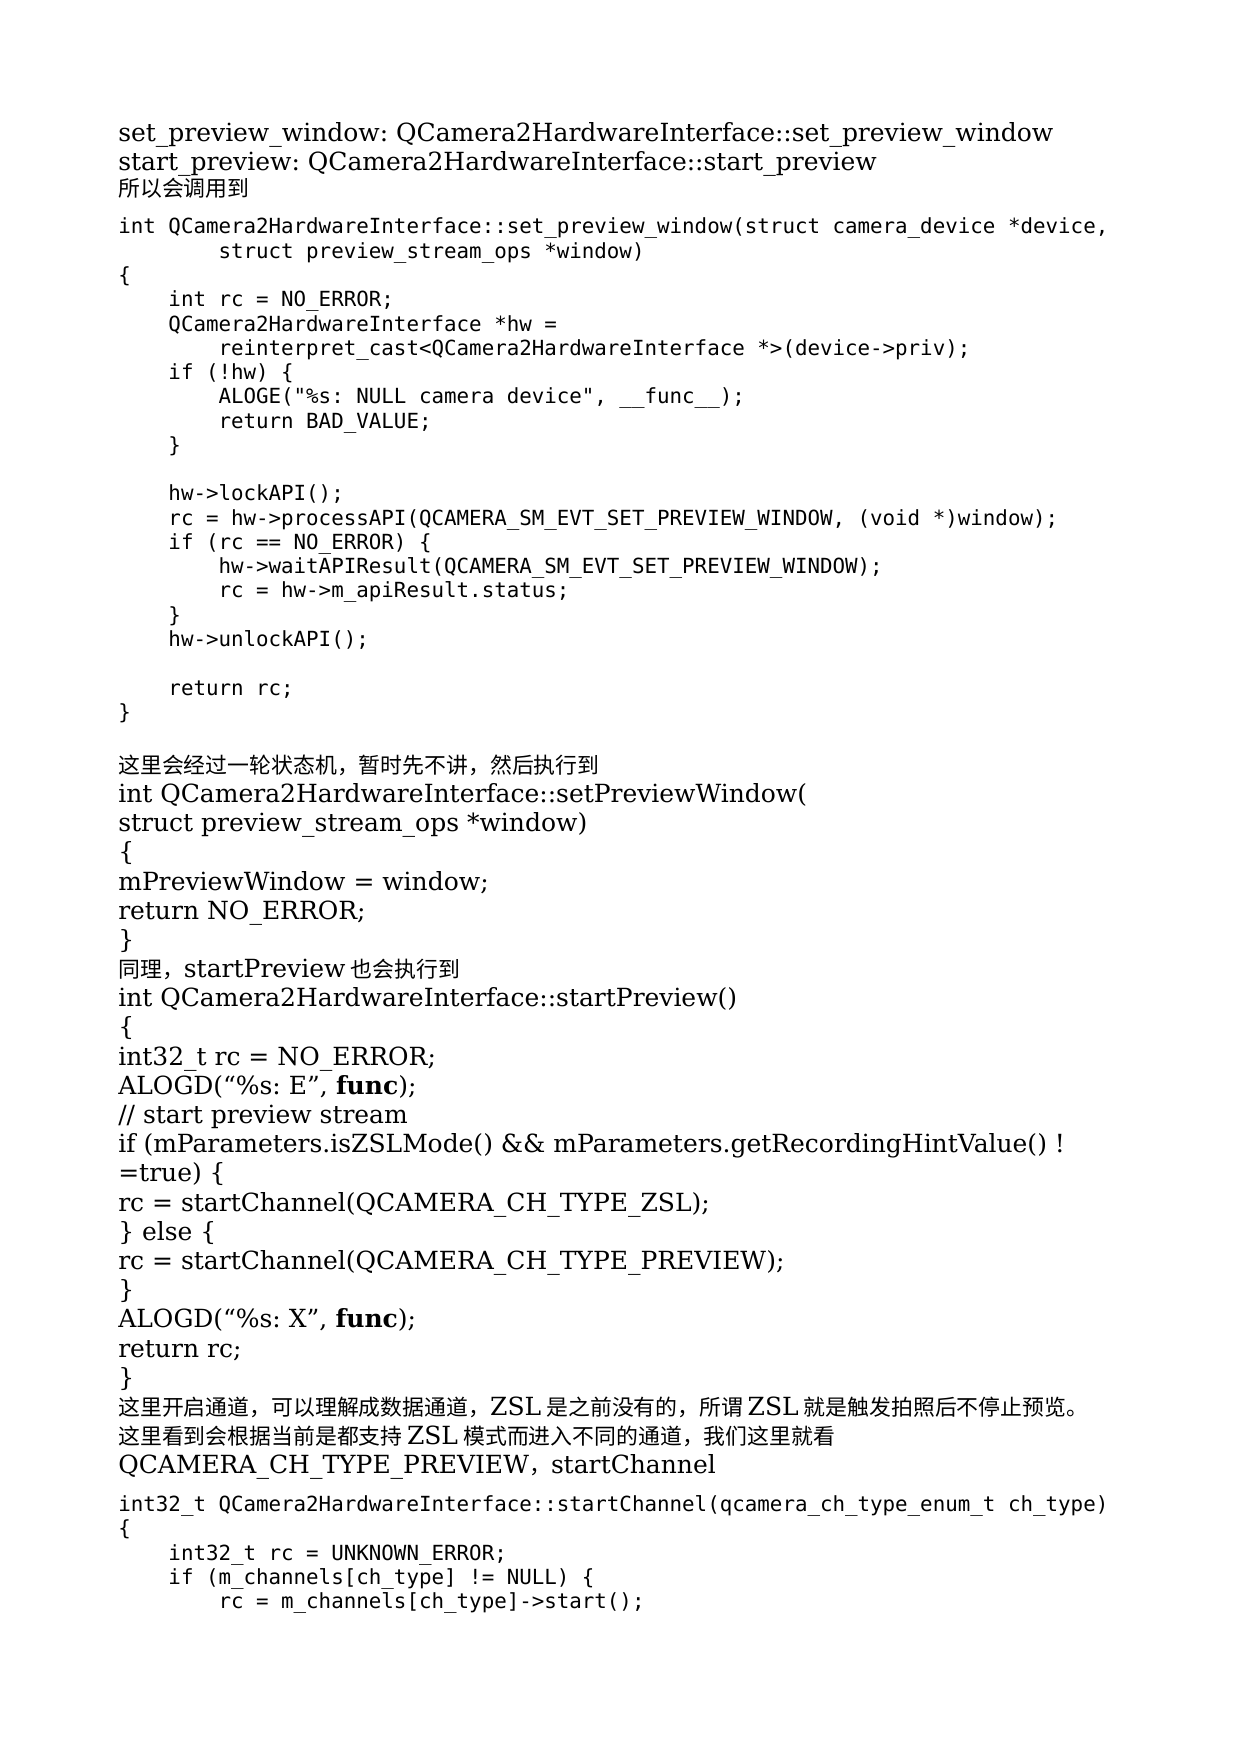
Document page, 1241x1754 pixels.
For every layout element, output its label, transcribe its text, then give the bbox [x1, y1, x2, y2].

text int rc = NO_ERROR; [118, 287, 1122, 312]
text if (!hw) { [118, 360, 1122, 384]
text int32_t rc = UNKNOWN_ERROR; [118, 1541, 1122, 1565]
text } [118, 603, 1122, 627]
text hw->unlockAPI(); [118, 627, 1122, 651]
text { [118, 1516, 1122, 1541]
text if (m_channels[ch_type] != NULL) { [118, 1565, 1122, 1589]
text } [118, 433, 1122, 457]
text ALOGE("%s: NULL camera device", __func__); [118, 384, 1122, 409]
text rc = hw->processAPI(QCAMERA_SM_EVT_SET_PREVIEW_WINDOW, (void *)window); [118, 506, 1122, 530]
text if (rc == NO_ERROR) { [118, 530, 1122, 554]
text { [118, 263, 1122, 287]
text struct preview_stream_ops *window) [118, 239, 1122, 263]
text int32_t QCamera2HardwareInterface::startChannel(qcamera_ch_type_enum_t ch_type) [118, 1492, 1122, 1516]
text rc = hw->m_apiResult.status; [118, 578, 1122, 603]
text return rc; [118, 676, 1122, 700]
text QCamera2HardwareInterface *hw = [118, 312, 1122, 336]
text } [118, 700, 1122, 724]
text reinterpret_cast<QCamera2HardwareInterface *>(device->priv); [118, 336, 1122, 360]
text 这里会经过一轮状态机，暂时先不讲，然后执行到 int QCamera2HardwareInterface::setPreviewWindow( struct preview_stream_ops *window) { mPreviewWindow = window; return NO_ERROR; } 同理，startPreview也会执行到 int QCamera2HardwareInterface::startPreview() { int32_t rc = NO_ERROR; ALOGD(“%s: E”, func); // start preview stream if (mParameters.isZSLMode() && mParameters.getRecordingHintValue() !=true) { rc = startChannel(QCAMERA_CH_TYPE_ZSL); } else { rc = startChannel(QCAMERA_CH_TYPE_PREVIEW); } ALOGD(“%s: X”, func); return rc; } 这里开启通道，可以理解成数据通道，ZSL是之前没有的，所谓ZSL就是触发拍照后不停止预览。 这里看到会根据当前是都支持ZSL模式而进入不同的通道，我们这里就看QCAMERA_CH_TYPE_PREVIEW，startChannel [118, 754, 1122, 1479]
text rc = m_channels[ch_type]->start(); [118, 1589, 1122, 1613]
text hw->lockAPI(); [118, 481, 1122, 506]
text return BAD_VALUE; [118, 409, 1122, 433]
text int QCamera2HardwareInterface::set_preview_window(struct camera_device *device, [118, 214, 1122, 239]
text set_preview_window: QCamera2HardwareInterface::set_preview_window start_preview: QCamera2HardwareInterface::start_preview 所以会调用到 [118, 118, 1122, 202]
text hw->waitAPIResult(QCAMERA_SM_EVT_SET_PREVIEW_WINDOW); [118, 554, 1122, 578]
